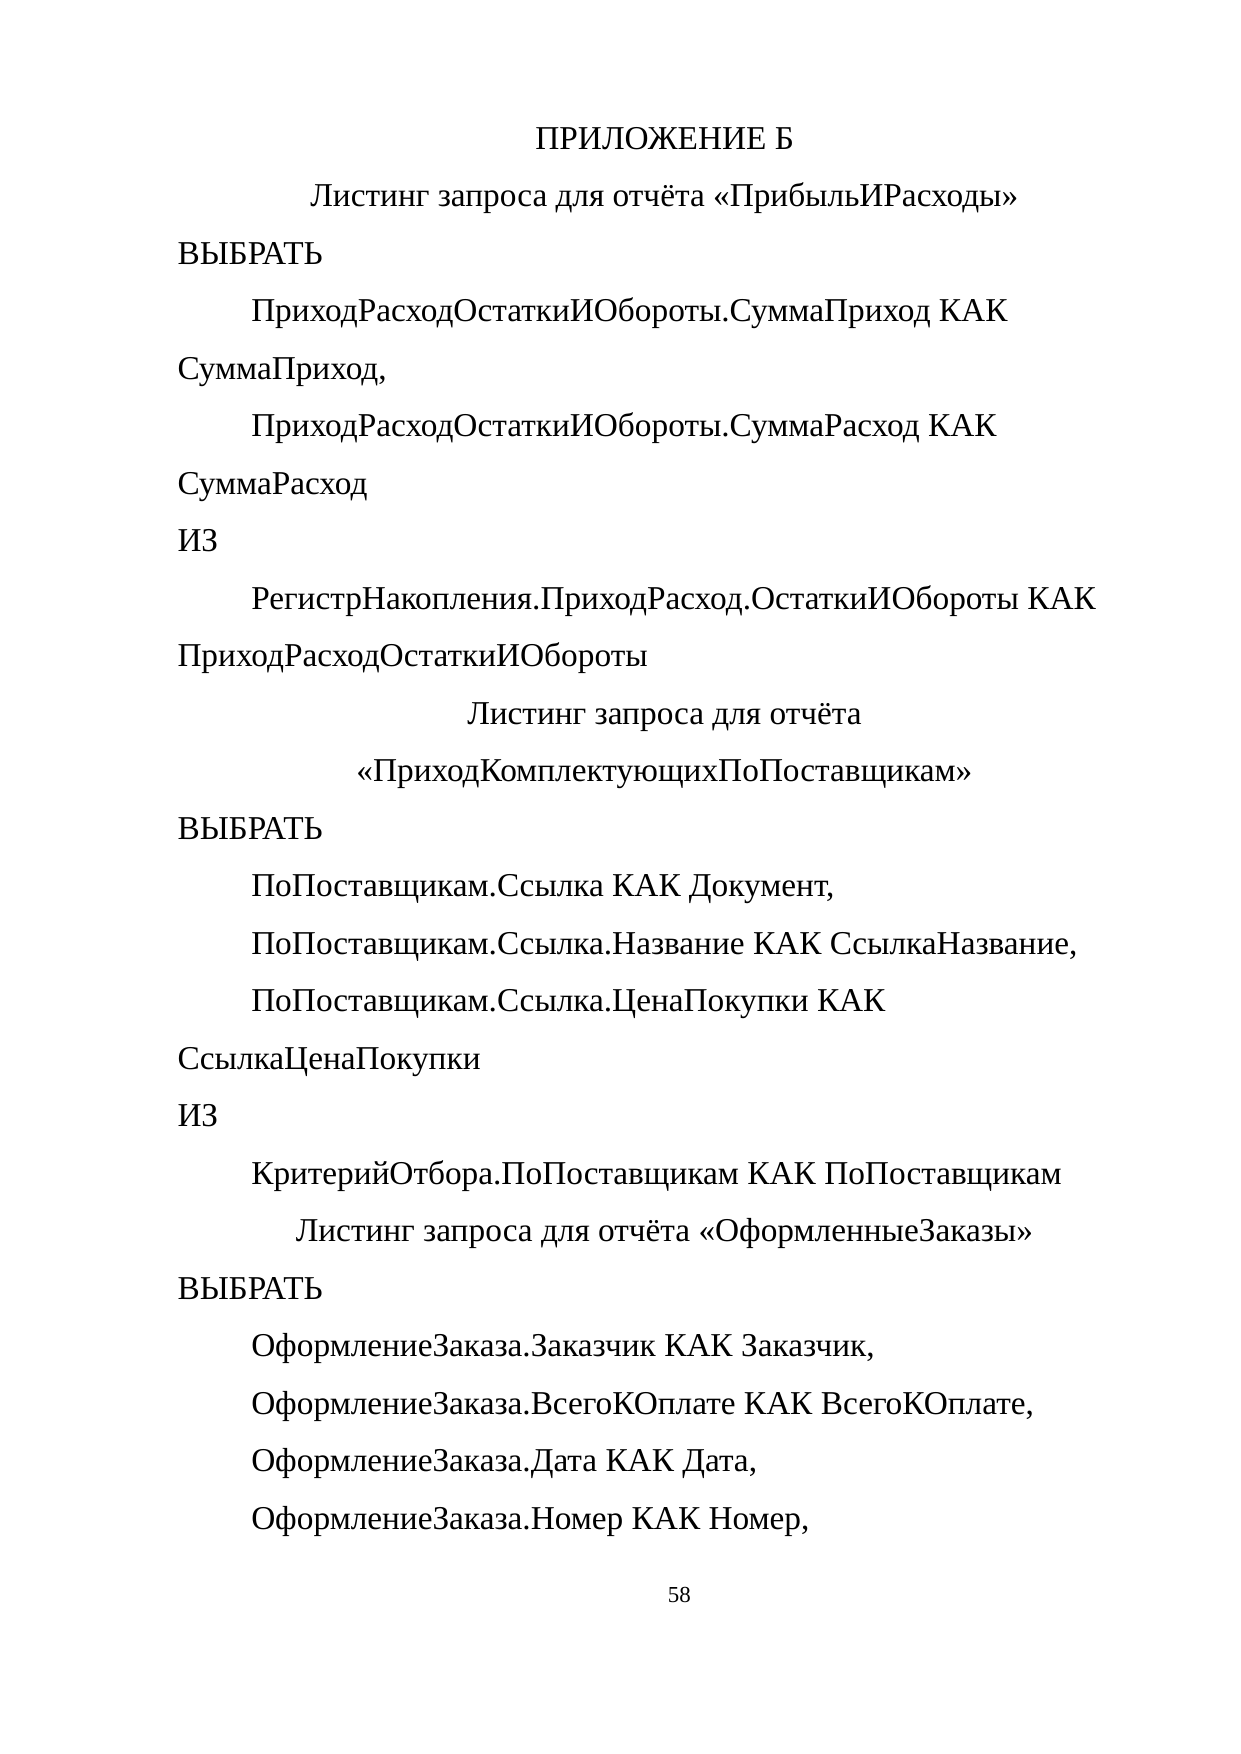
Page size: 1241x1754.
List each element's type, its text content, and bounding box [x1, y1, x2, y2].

text ВЫБРАТЬ [177, 808, 1152, 846]
text РегистрНакопления.ПриходРасход.ОстаткиИОбороты КАК ПриходРасходОстаткиИОбороты [177, 578, 1152, 674]
text ИЗ [177, 1096, 1152, 1134]
text Листинг запроса для отчёта «ПриходКомплектующихПоПоставщикам» [177, 693, 1152, 789]
text ОформлениеЗаказа.Дата КАК Дата, [177, 1441, 1152, 1479]
text ИЗ [177, 521, 1152, 559]
text Листинг запроса для отчёта «ОформленныеЗаказы» [177, 1211, 1152, 1249]
text КритерийОтбора.ПоПоставщикам КАК ПоПоставщикам [177, 1153, 1152, 1191]
text ПриходРасходОстаткиИОбороты.СуммаПриход КАК СуммаПриход, [177, 291, 1152, 386]
text Листинг запроса для отчёта «ПрибыльИРасходы» [177, 176, 1152, 214]
text ОформлениеЗаказа.ВсегоКОплате КАК ВсегоКОплате, [177, 1383, 1152, 1421]
text ПриходРасходОстаткиИОбороты.СуммаРасход КАК СуммаРасход [177, 406, 1152, 501]
text ВЫБРАТЬ [177, 1268, 1152, 1306]
text ПоПоставщикам.Ссылка.Название КАК СсылкаНазвание, [177, 923, 1152, 961]
text ПоПоставщикам.Ссылка КАК Документ, [177, 866, 1152, 904]
text ПРИЛОЖЕНИЕ Б [177, 118, 1152, 156]
text ВЫБРАТЬ [177, 233, 1152, 271]
text ОформлениеЗаказа.Номер КАК Номер, [177, 1498, 1152, 1536]
text ПоПоставщикам.Ссылка.ЦенаПокупки КАК СсылкаЦенаПокупки [177, 981, 1152, 1076]
text ОформлениеЗаказа.Заказчик КАК Заказчик, [177, 1326, 1152, 1364]
